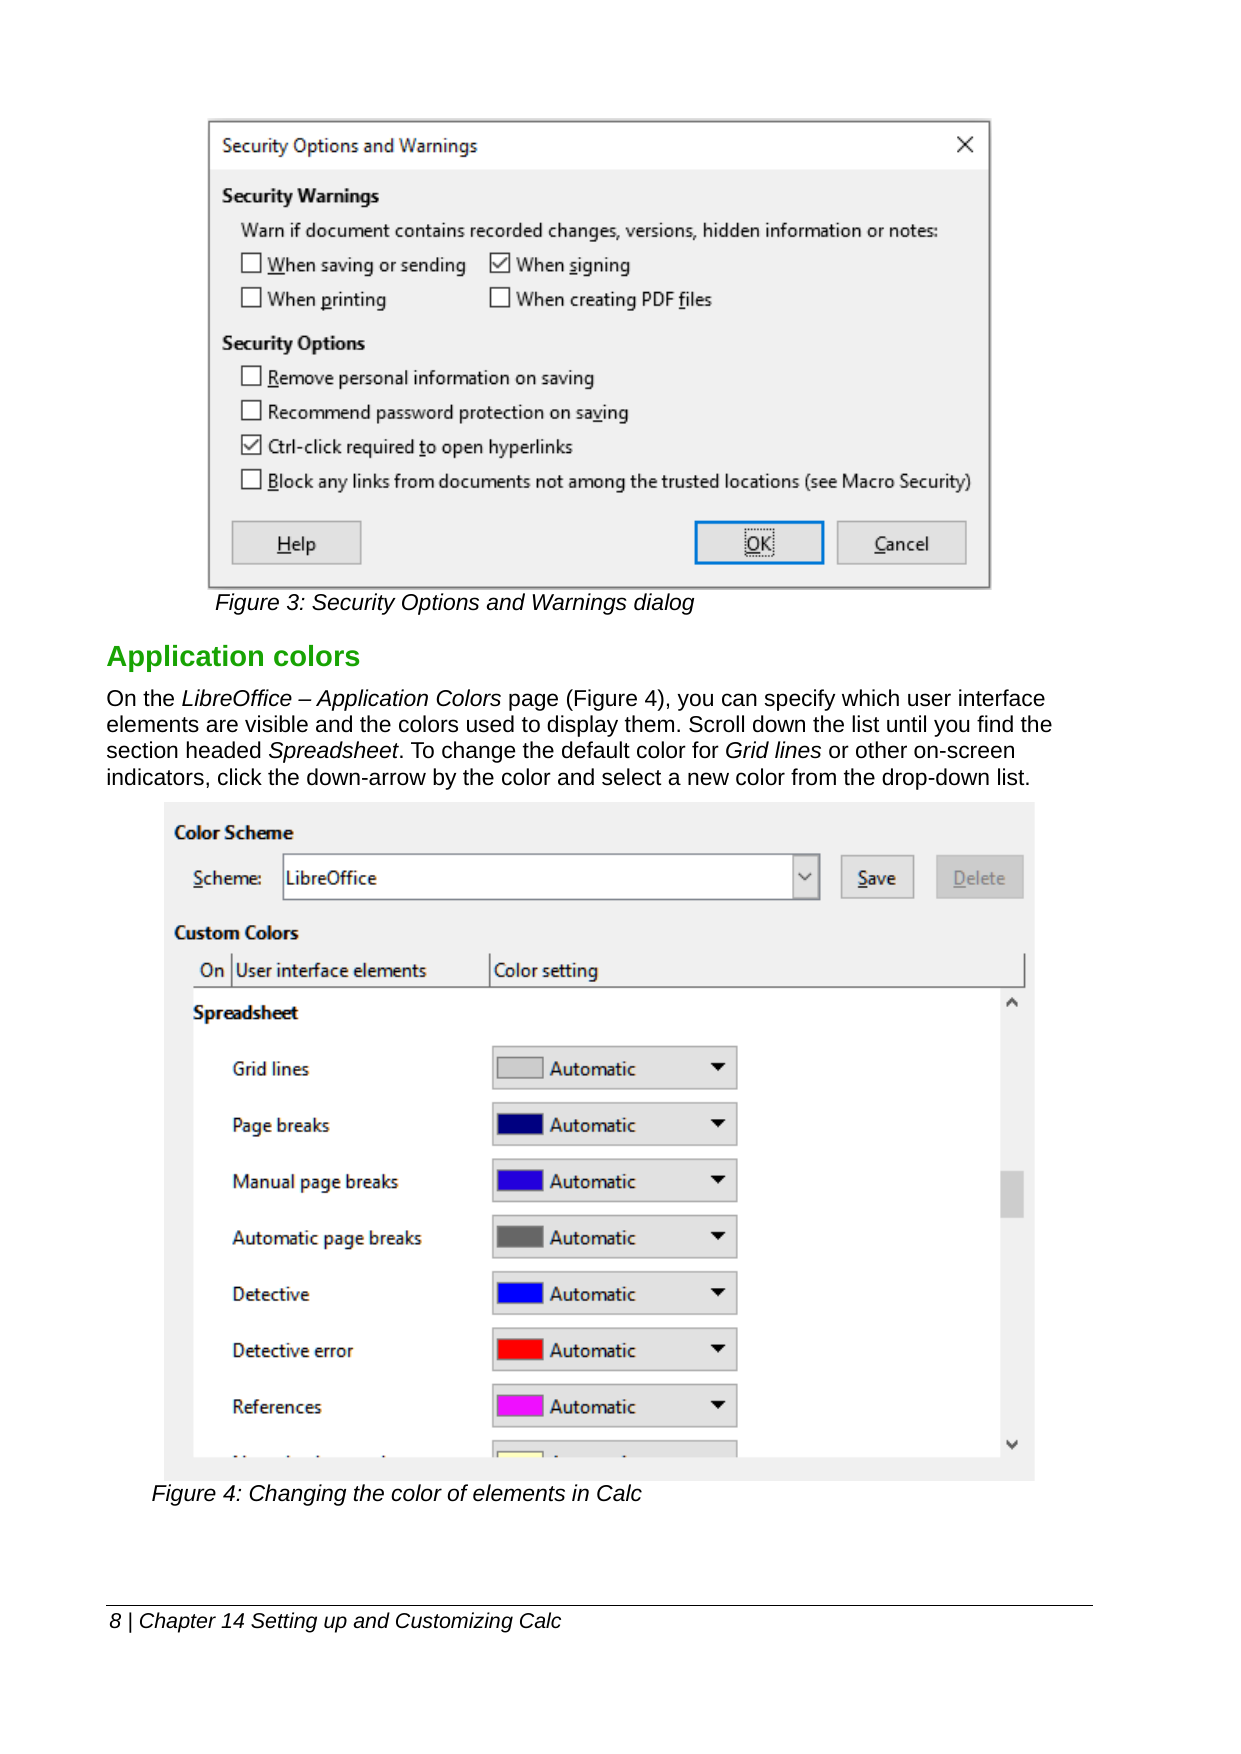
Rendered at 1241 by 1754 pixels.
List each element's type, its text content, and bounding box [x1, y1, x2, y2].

text Figure 4: Changing the color of elements in Calc [151, 802, 1047, 1507]
subtitle Application colors [106, 639, 1093, 673]
text Figure 3: Security Options and Warnings dialog [215, 590, 984, 616]
picture [164, 802, 1035, 1481]
text On the LibreOffice – Application Colors page (Figure 4), you can specify which user interface elements are visible and the colors used to display them. Scroll down the list until you find the section headed Spreadsheet. To change the default color for Grid lines or other on-screen indicators, click the down-arrow by the color and select a new color from the drop-down list. [106, 684, 1093, 790]
picture [207, 118, 992, 590]
